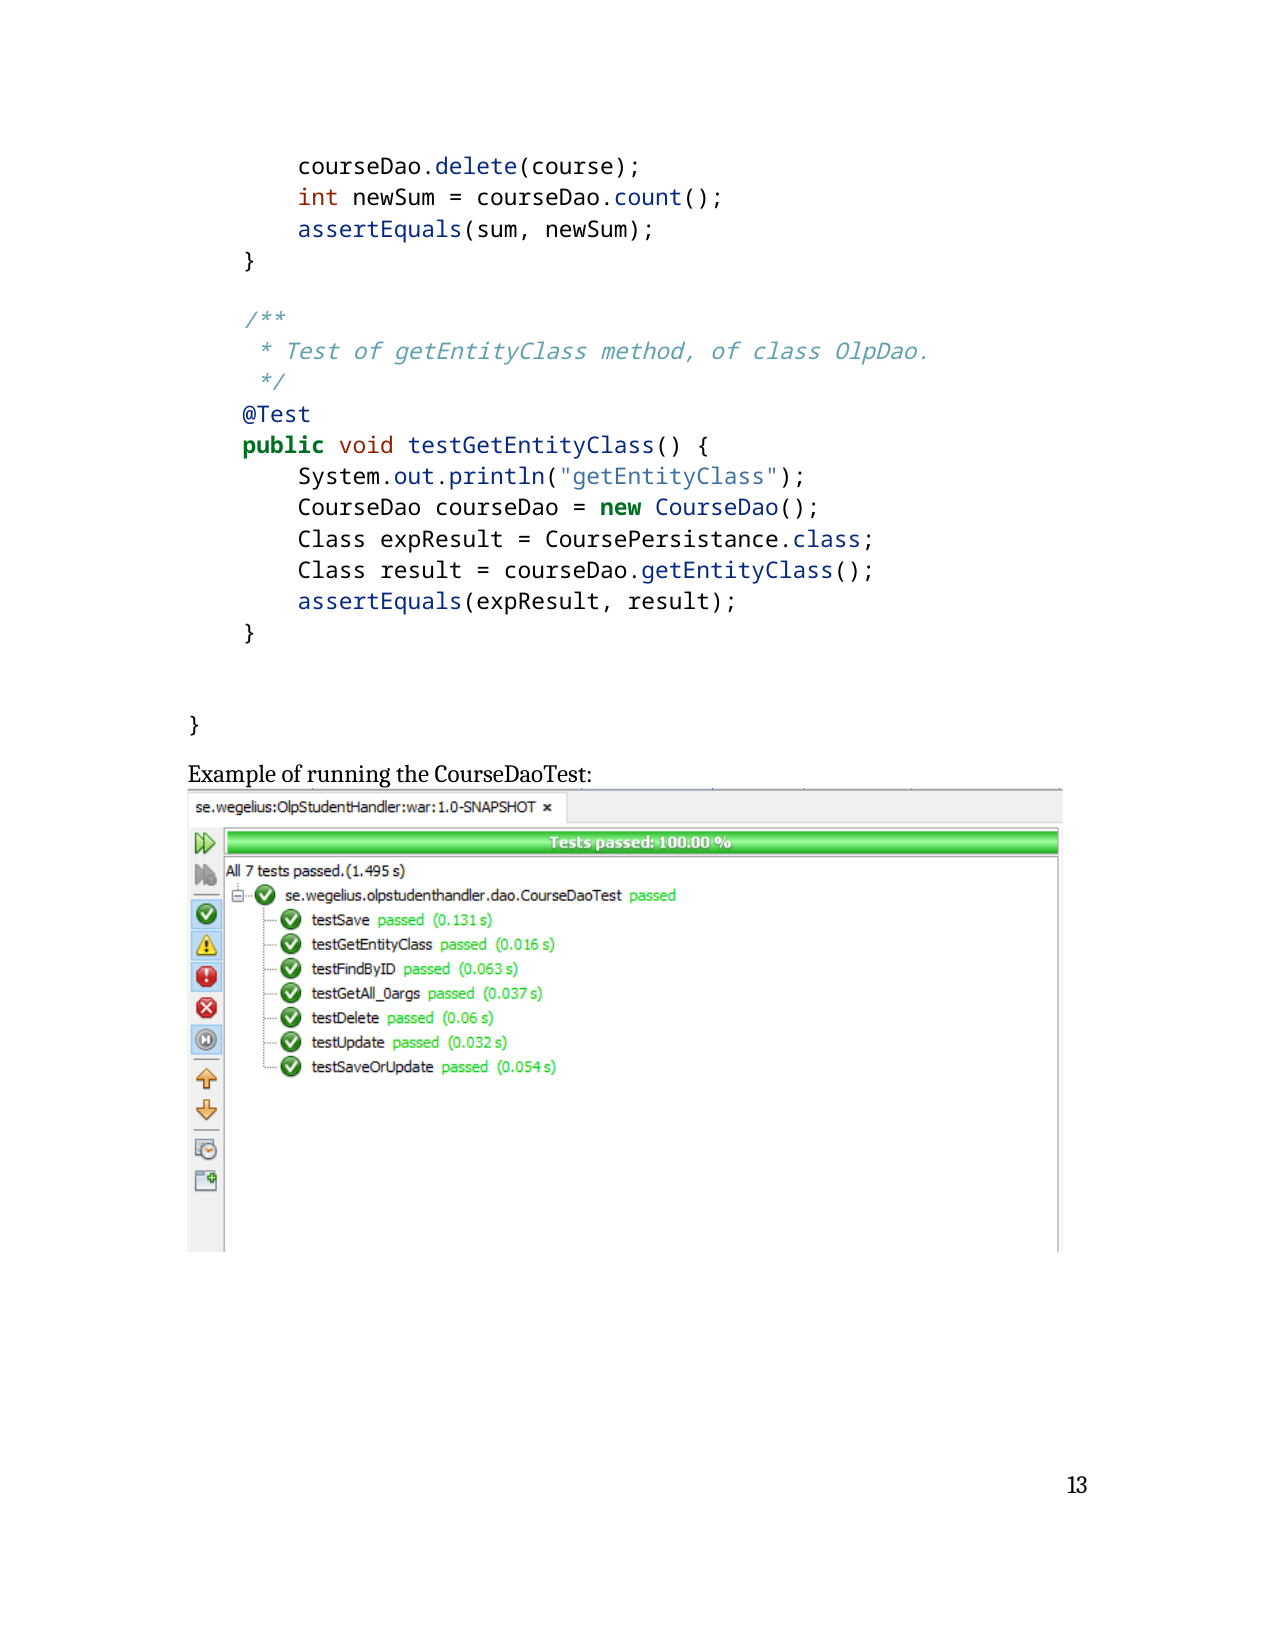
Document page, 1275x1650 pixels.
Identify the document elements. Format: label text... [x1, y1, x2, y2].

text Example of running the CourseDaoTest: [187, 759, 1087, 1252]
picture [187, 788, 1063, 1252]
text courseDao.delete(course); int newSum = courseDao.count(); assertEquals(sum, newSum); } /** * Test of getEntityClass method, of class OlpDao. */ @Test public void testGetEntityClass() { System.out.println("getEntityClass"); CourseDao courseDao = new CourseDao(); Class expResult = CoursePersistance.class; Class result = courseDao.getEntityClass(); assertEquals(expResult, result); } } [187, 150, 1087, 739]
